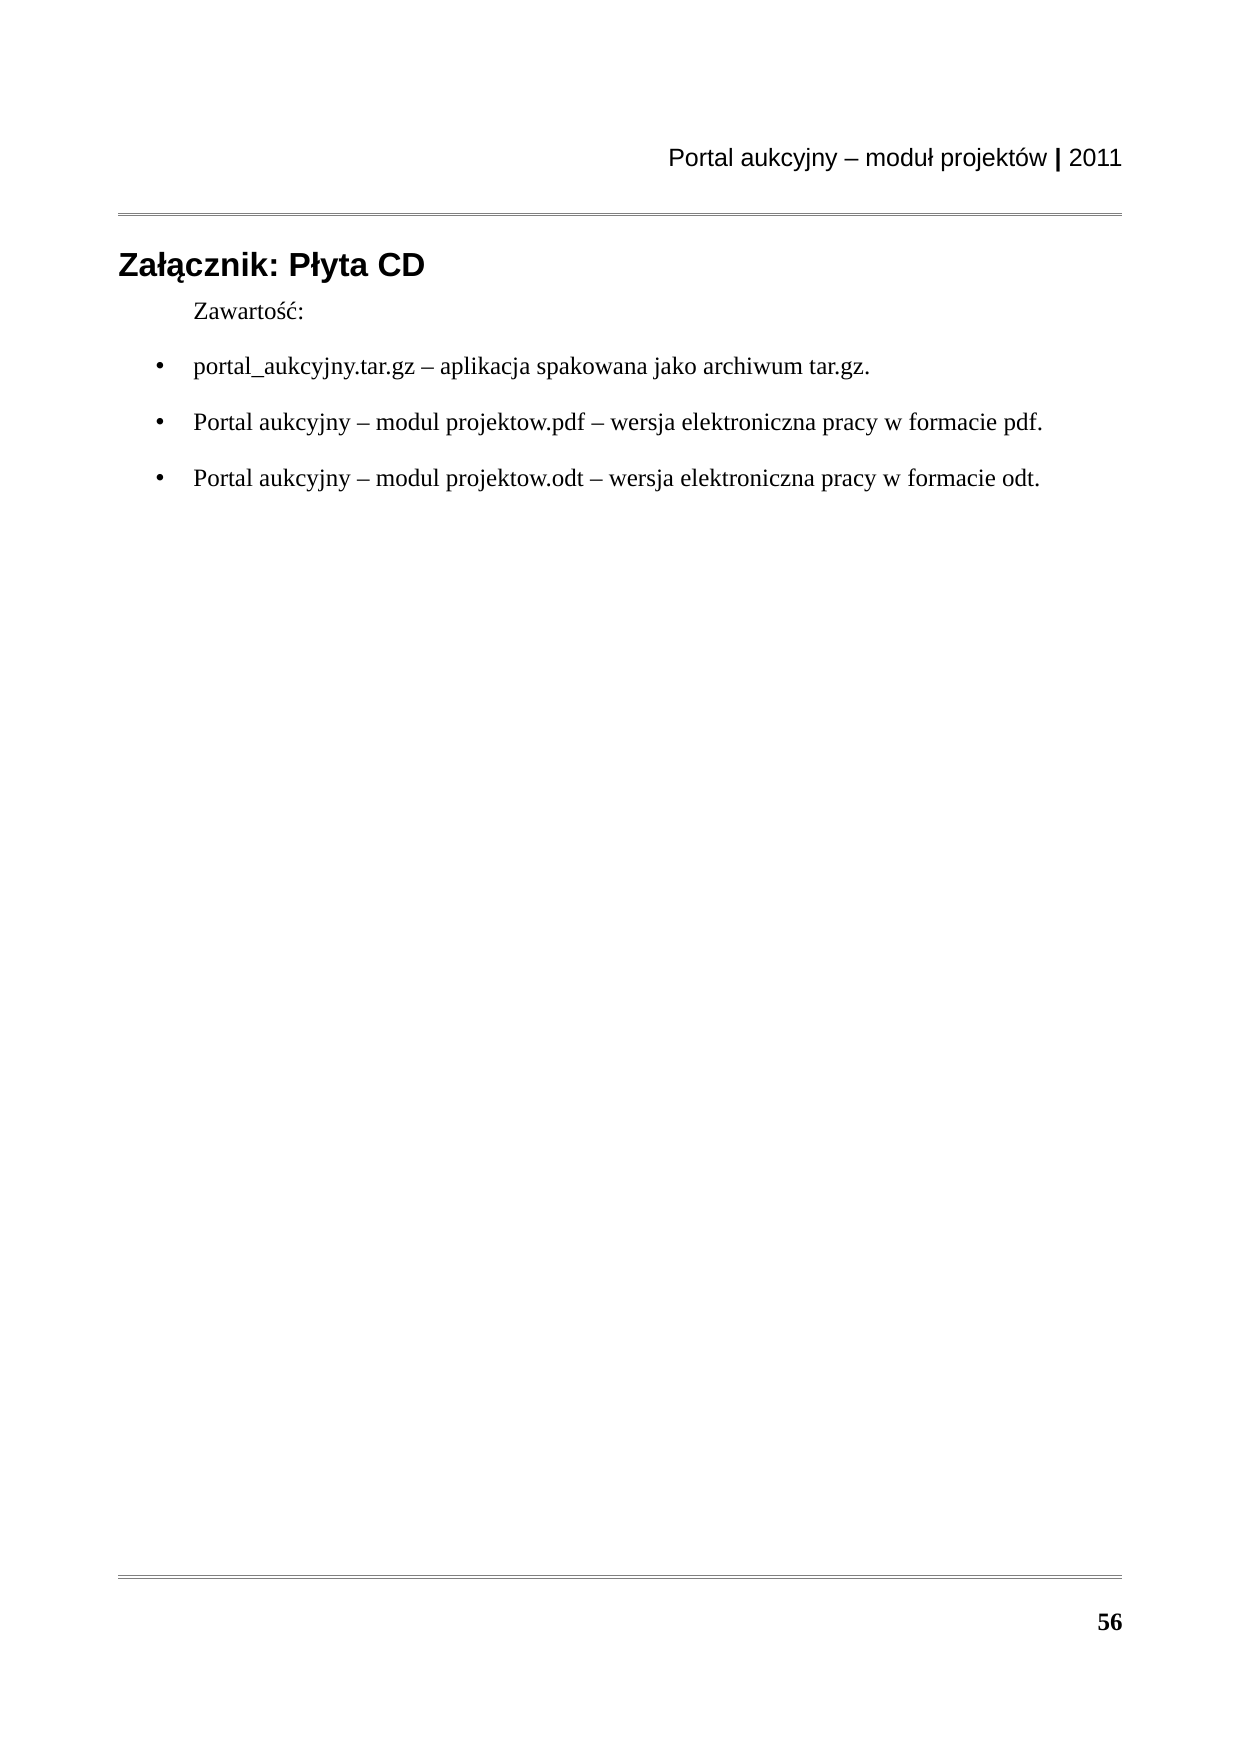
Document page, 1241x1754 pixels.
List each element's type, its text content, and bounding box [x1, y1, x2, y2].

list Portal aukcyjny – modul projektow.pdf – wersja elektroniczna pracy w formacie pdf. [156, 407, 1122, 436]
list portal_aukcyjny.tar.gz – aplikacja spakowana jako archiwum tar.gz. [156, 351, 1122, 380]
subtitle Załącznik: Płyta CD [118, 245, 1122, 283]
text Zawartość: [118, 296, 1122, 324]
list Portal aukcyjny – modul projektow.odt – wersja elektroniczna pracy w formacie odt. [156, 463, 1122, 491]
